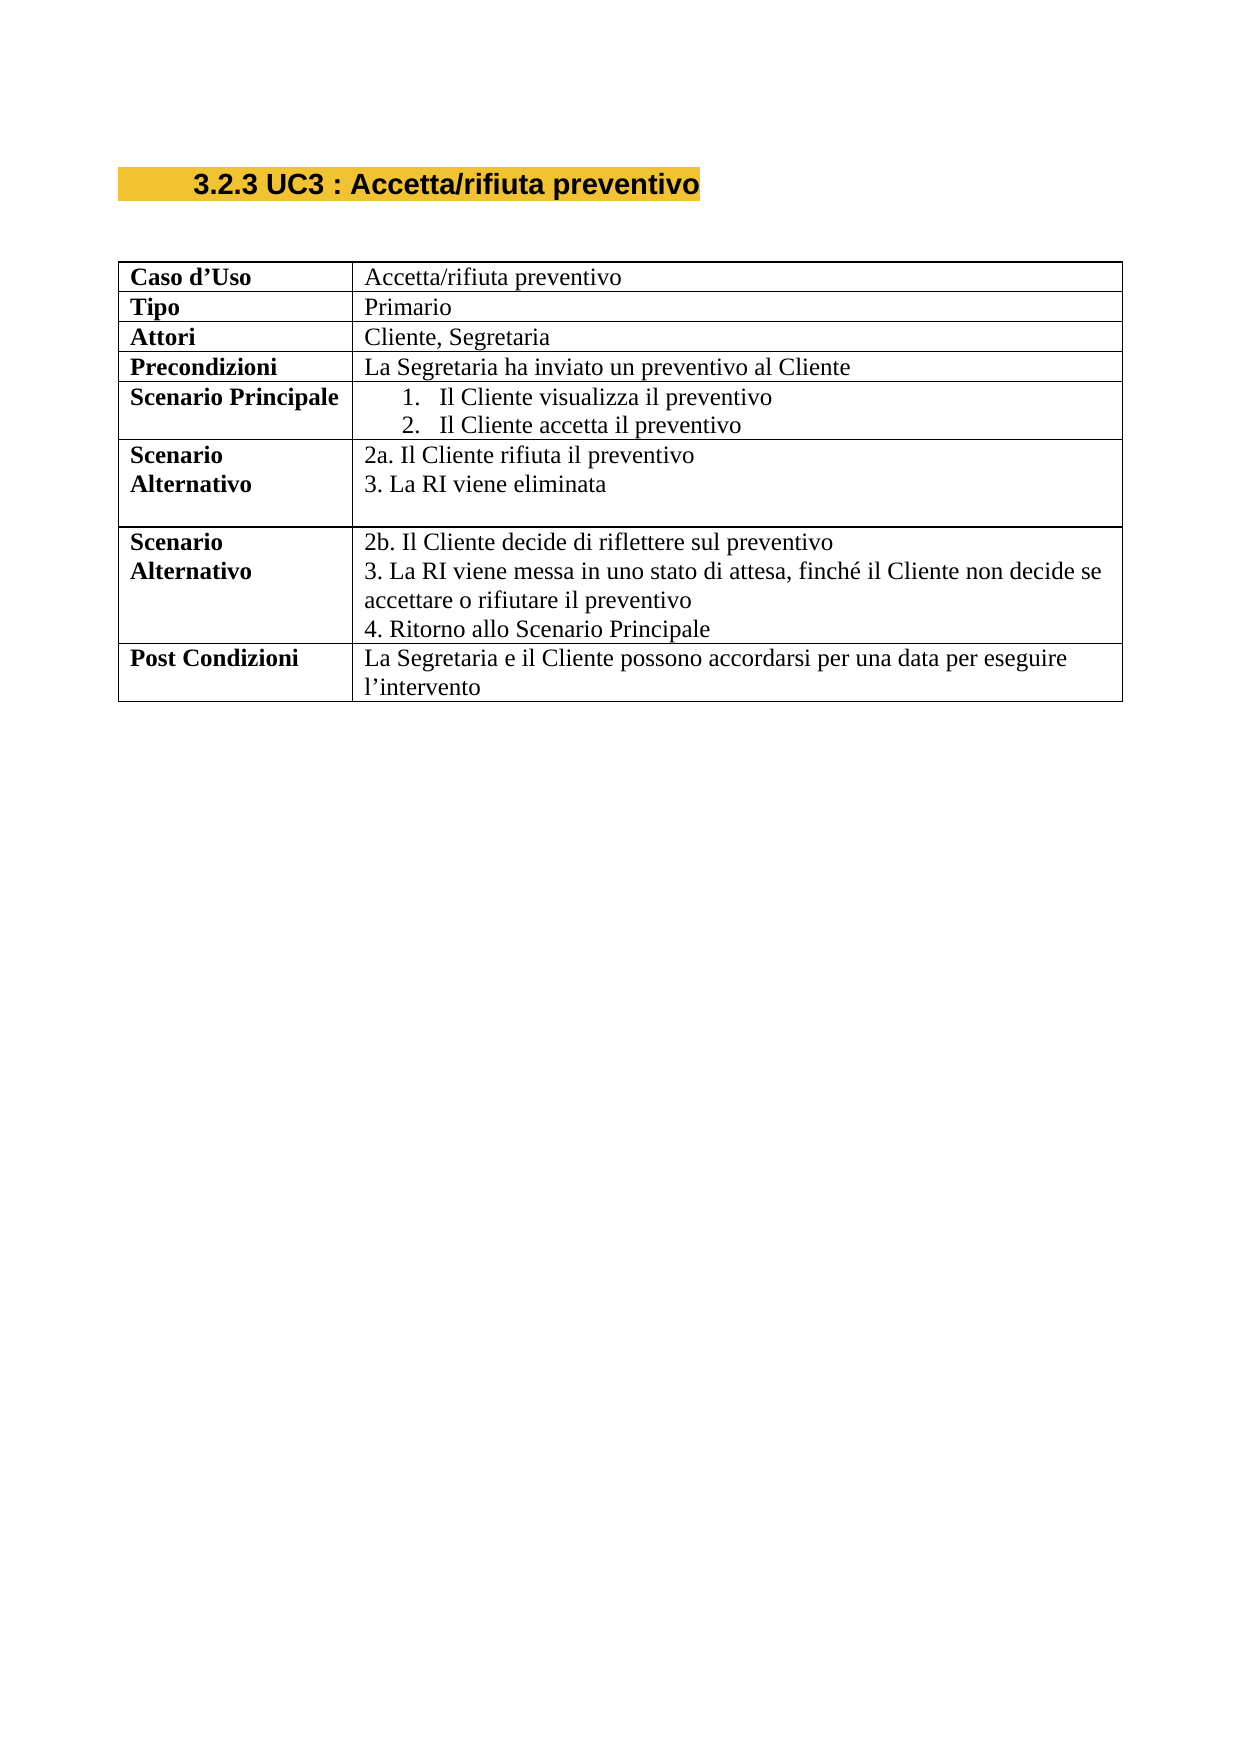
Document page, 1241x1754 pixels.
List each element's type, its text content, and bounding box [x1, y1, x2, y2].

table_header Accetta/rifiuta preventivo [353, 263, 1122, 291]
table_header Caso d’Uso [119, 263, 352, 291]
table_cell Tipo [119, 292, 352, 321]
table_cell 2a. Il Cliente rifiuta il preventivo 3. La RI viene eliminata [353, 440, 1122, 526]
table_cell 2b. Il Cliente decide di riflettere sul preventivo 3. La RI viene messa in uno stato di attesa, finché il Cliente non decide se accettare o rifiutare il preventivo 4. Ritorno allo Scenario Principale [353, 528, 1122, 642]
table_cell Scenario Alternativo [119, 440, 352, 526]
table_cell La Segretaria e il Cliente possono accordarsi per una data per eseguire l’intervento [353, 644, 1122, 701]
table_cell Primario [353, 292, 1122, 321]
table_cell Attori [119, 322, 352, 351]
table_cell Il Cliente visualizza il preventivo Il Cliente accetta il preventivo [353, 382, 1122, 439]
table_cell Precondizioni [119, 352, 352, 381]
table_cell Cliente, Segretaria [353, 322, 1122, 351]
table_cell Post Condizioni [119, 644, 352, 701]
table_cell Scenario Alternativo [119, 528, 352, 642]
table_cell La Segretaria ha inviato un preventivo al Cliente [353, 352, 1122, 381]
subtitle 3.2.3 UC3 : Accetta/rifiuta preventivo [118, 167, 1122, 201]
table_cell Scenario Principale [119, 382, 352, 439]
